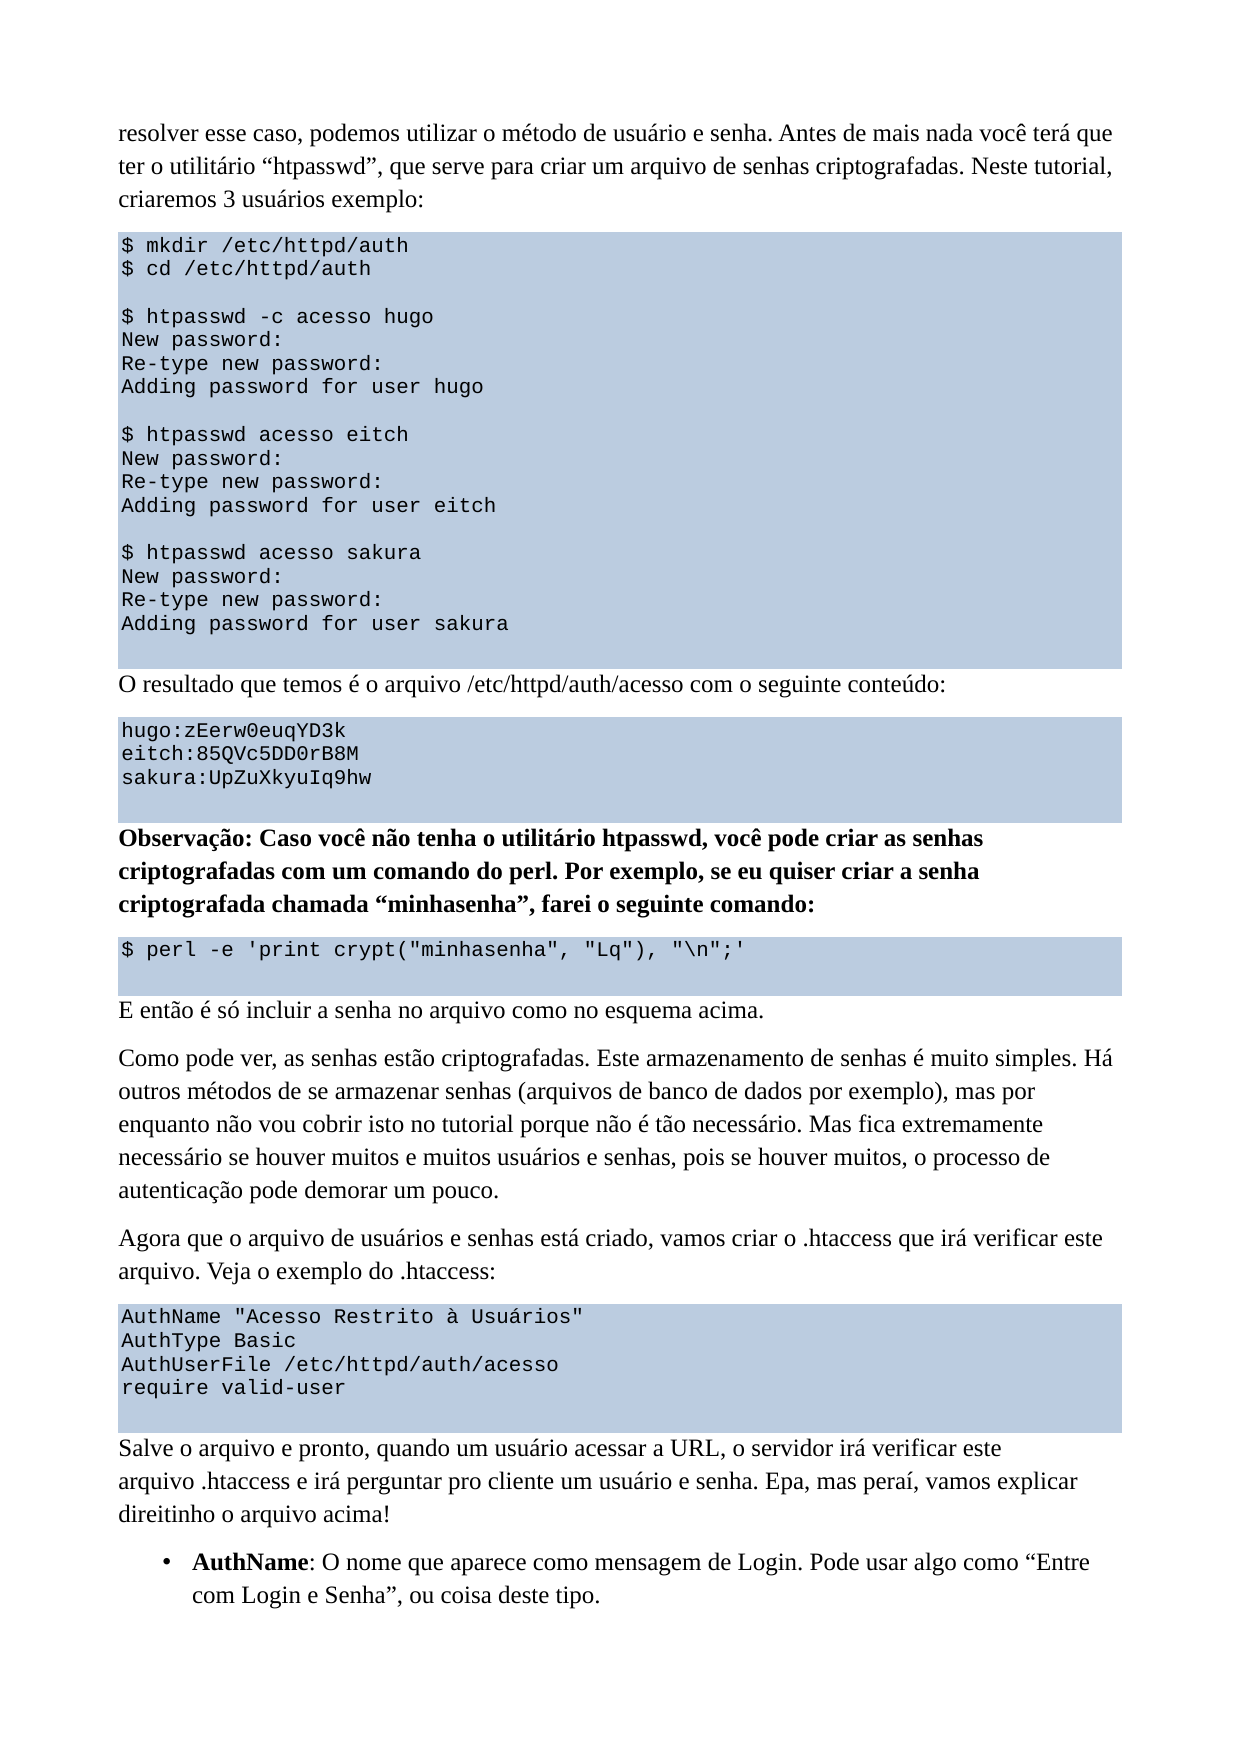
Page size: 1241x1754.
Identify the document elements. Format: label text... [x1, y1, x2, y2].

text E então é só incluir a senha no arquivo como no esquema acima. [118, 996, 1122, 1024]
table_header $ perl -e 'print crypt("minhasenha", "Lq"), "\n";' [118, 937, 1122, 996]
text Como pode ver, as senhas estão criptografadas. Este armazenamento de senhas é muito simples. Há outros métodos de se armazenar senhas (arquivos de banco de dados por exemplo), mas por enquanto não vou cobrir isto no tutorial porque não é tão necessário. Mas fica extremamente necessário se houver muitos e muitos usuários e senhas, pois se houver muitos, o processo de autenticação pode demorar um pouco. [118, 1043, 1122, 1204]
text O resultado que temos é o arquivo /etc/httpd/auth/acesso com o seguinte conteúdo: [118, 669, 1122, 698]
list AuthName: O nome que aparece como mensagem de Login. Pode usar algo como “Entre com Login e Senha”, ou coisa deste tipo. [162, 1547, 1122, 1609]
text Agora que o arquivo de usuários e senhas está criado, vamos criar o .htaccess que irá verificar este arquivo. Veja o exemplo do .htaccess: [118, 1223, 1122, 1284]
table_header hugo:zEerw0euqYD3k eitch:85QVc5DD0rB8M sakura:UpZuXkyuIq9hw [118, 717, 1122, 823]
table_header $ mkdir /etc/httpd/auth $ cd /etc/httpd/auth $ htpasswd -c acesso hugo New password: Re-type new password: Adding password for user hugo $ htpasswd acesso eitch New password: Re-type new password: Adding password for user eitch $ htpasswd acesso sakura New password: Re-type new password: Adding password for user sakura [118, 232, 1122, 669]
text resolver esse caso, podemos utilizar o método de usuário e senha. Antes de mais nada você terá que ter o utilitário “htpasswd”, que serve para criar um arquivo de senhas criptografadas. Neste tutorial, criaremos 3 usuários exemplo: [118, 118, 1122, 213]
text Observação: Caso você não tenha o utilitário htpasswd, você pode criar as senhas criptografadas com um comando do perl. Por exemplo, se eu quiser criar a senha criptografada chamada “minhasenha”, farei o seguinte comando: [118, 823, 1122, 918]
table_header AuthName "Acesso Restrito à Usuários" AuthType Basic AuthUserFile /etc/httpd/auth/acesso require valid-user [118, 1304, 1122, 1433]
text Salve o arquivo e pronto, quando um usuário acessar a URL, o servidor irá verificar este arquivo .htaccess e irá perguntar pro cliente um usuário e senha. Epa, mas peraí, vamos explicar direitinho o arquivo acima! [118, 1433, 1122, 1528]
